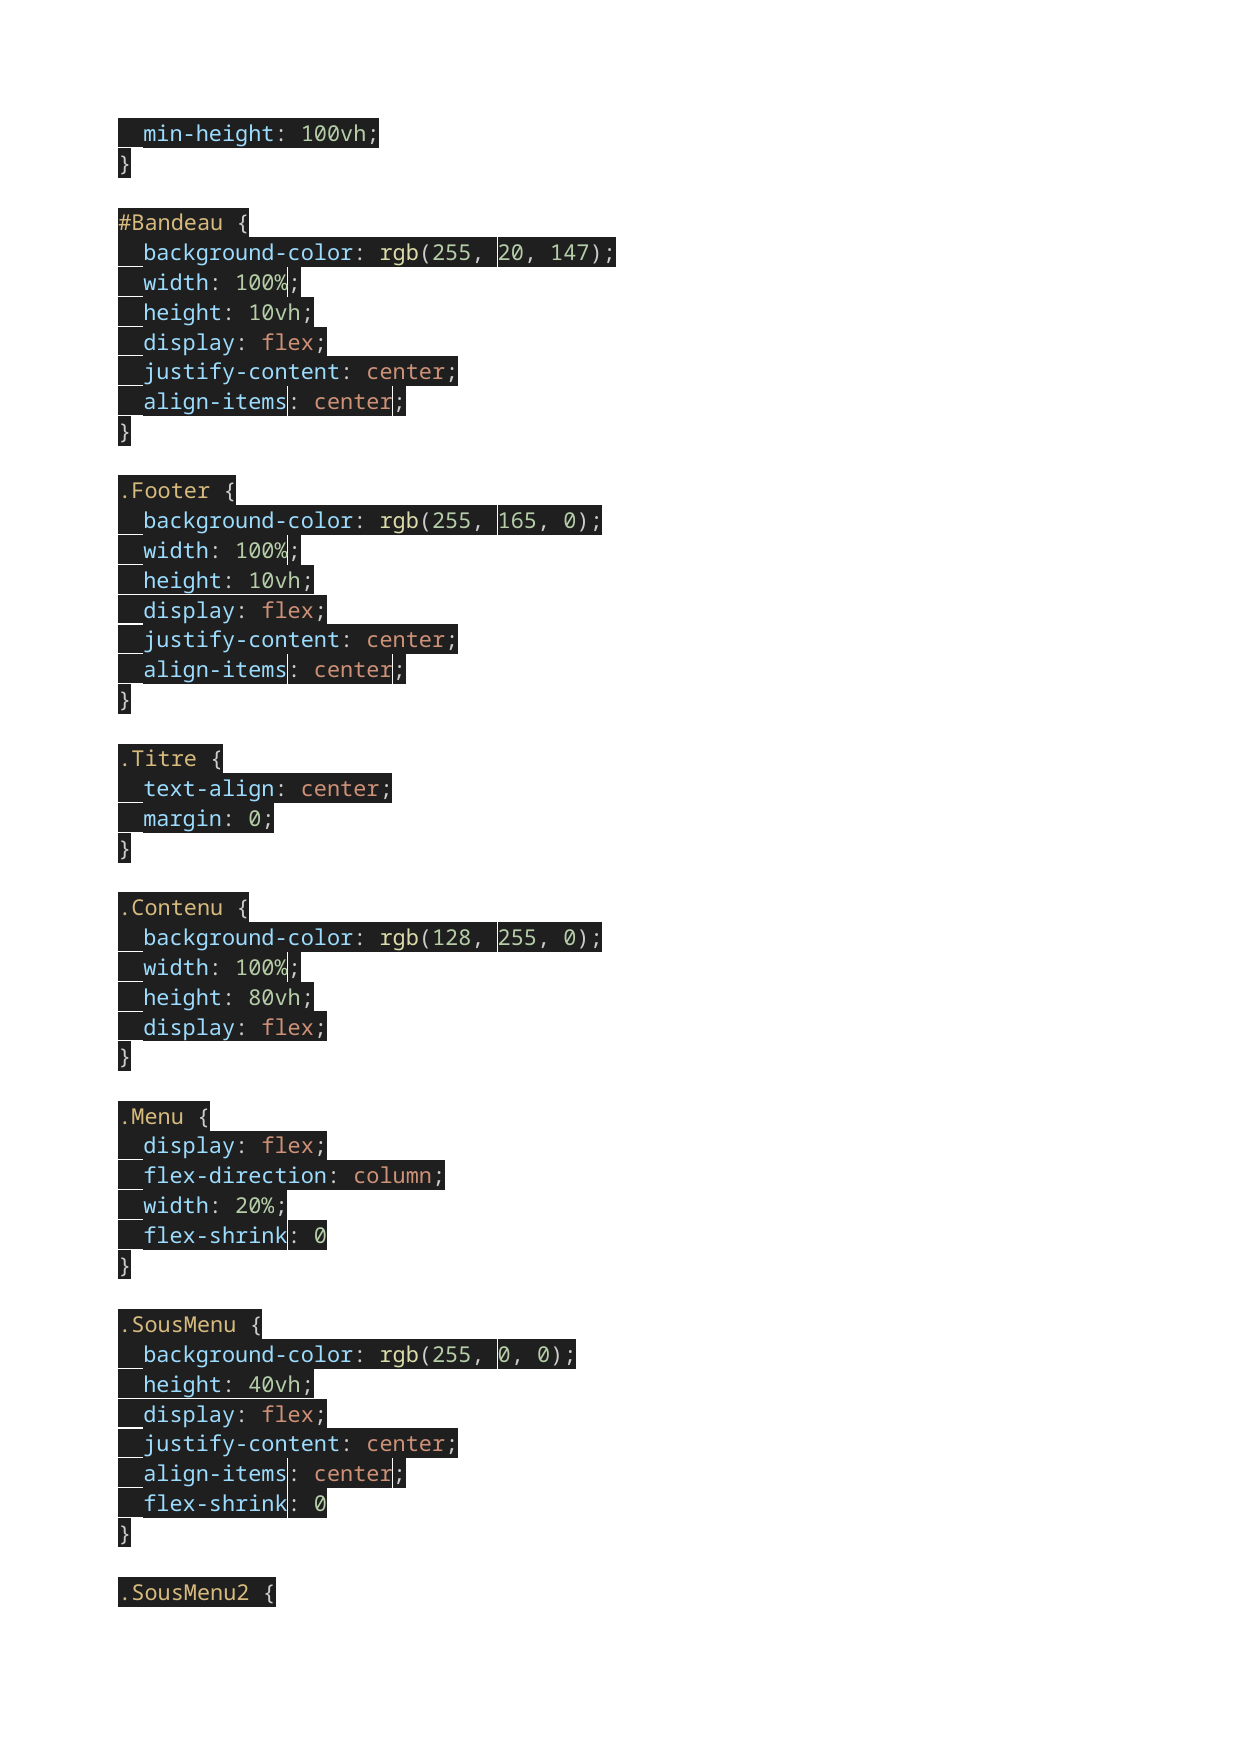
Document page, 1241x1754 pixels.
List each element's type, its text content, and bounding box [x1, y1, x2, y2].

text text-align: center; [118, 773, 1122, 803]
text align-items: center; [118, 654, 1122, 684]
text align-items: center; [118, 386, 1122, 416]
text flex-shrink: 0 [118, 1488, 1122, 1518]
text justify-content: center; [118, 1428, 1122, 1458]
text } [118, 1250, 1122, 1279]
text background-color: rgb(255, 0, 0); [118, 1339, 1122, 1369]
text height: 10vh; [118, 565, 1122, 594]
text display: flex; [118, 327, 1122, 356]
text .Menu { [118, 1101, 1122, 1131]
text height: 10vh; [118, 297, 1122, 327]
text background-color: rgb(255, 20, 147); [118, 237, 1122, 267]
text width: 100%; [118, 267, 1122, 297]
text } [118, 684, 1122, 714]
text display: flex; [118, 1398, 1122, 1428]
text } [118, 416, 1122, 446]
text display: flex; [118, 1131, 1122, 1160]
text #Bandeau { [118, 207, 1122, 237]
text background-color: rgb(255, 165, 0); [118, 505, 1122, 535]
text background-color: rgb(128, 255, 0); [118, 922, 1122, 952]
text width: 20%; [118, 1190, 1122, 1220]
text .Contenu { [118, 892, 1122, 922]
text align-items: center; [118, 1458, 1122, 1488]
text height: 40vh; [118, 1369, 1122, 1398]
text width: 100%; [118, 535, 1122, 565]
text margin: 0; [118, 803, 1122, 833]
text } [118, 1518, 1122, 1547]
text .SousMenu2 { [118, 1577, 1122, 1607]
text .Titre { [118, 743, 1122, 773]
text justify-content: center; [118, 624, 1122, 654]
text justify-content: center; [118, 356, 1122, 386]
text .Footer { [118, 475, 1122, 505]
text width: 100%; [118, 952, 1122, 982]
text .SousMenu { [118, 1309, 1122, 1339]
text min-height: 100vh; [118, 118, 1122, 148]
text flex-shrink: 0 [118, 1220, 1122, 1250]
text height: 80vh; [118, 982, 1122, 1011]
text display: flex; [118, 594, 1122, 624]
text } [118, 833, 1122, 863]
text flex-direction: column; [118, 1160, 1122, 1190]
text } [118, 1041, 1122, 1071]
text display: flex; [118, 1011, 1122, 1041]
text } [118, 148, 1122, 178]
